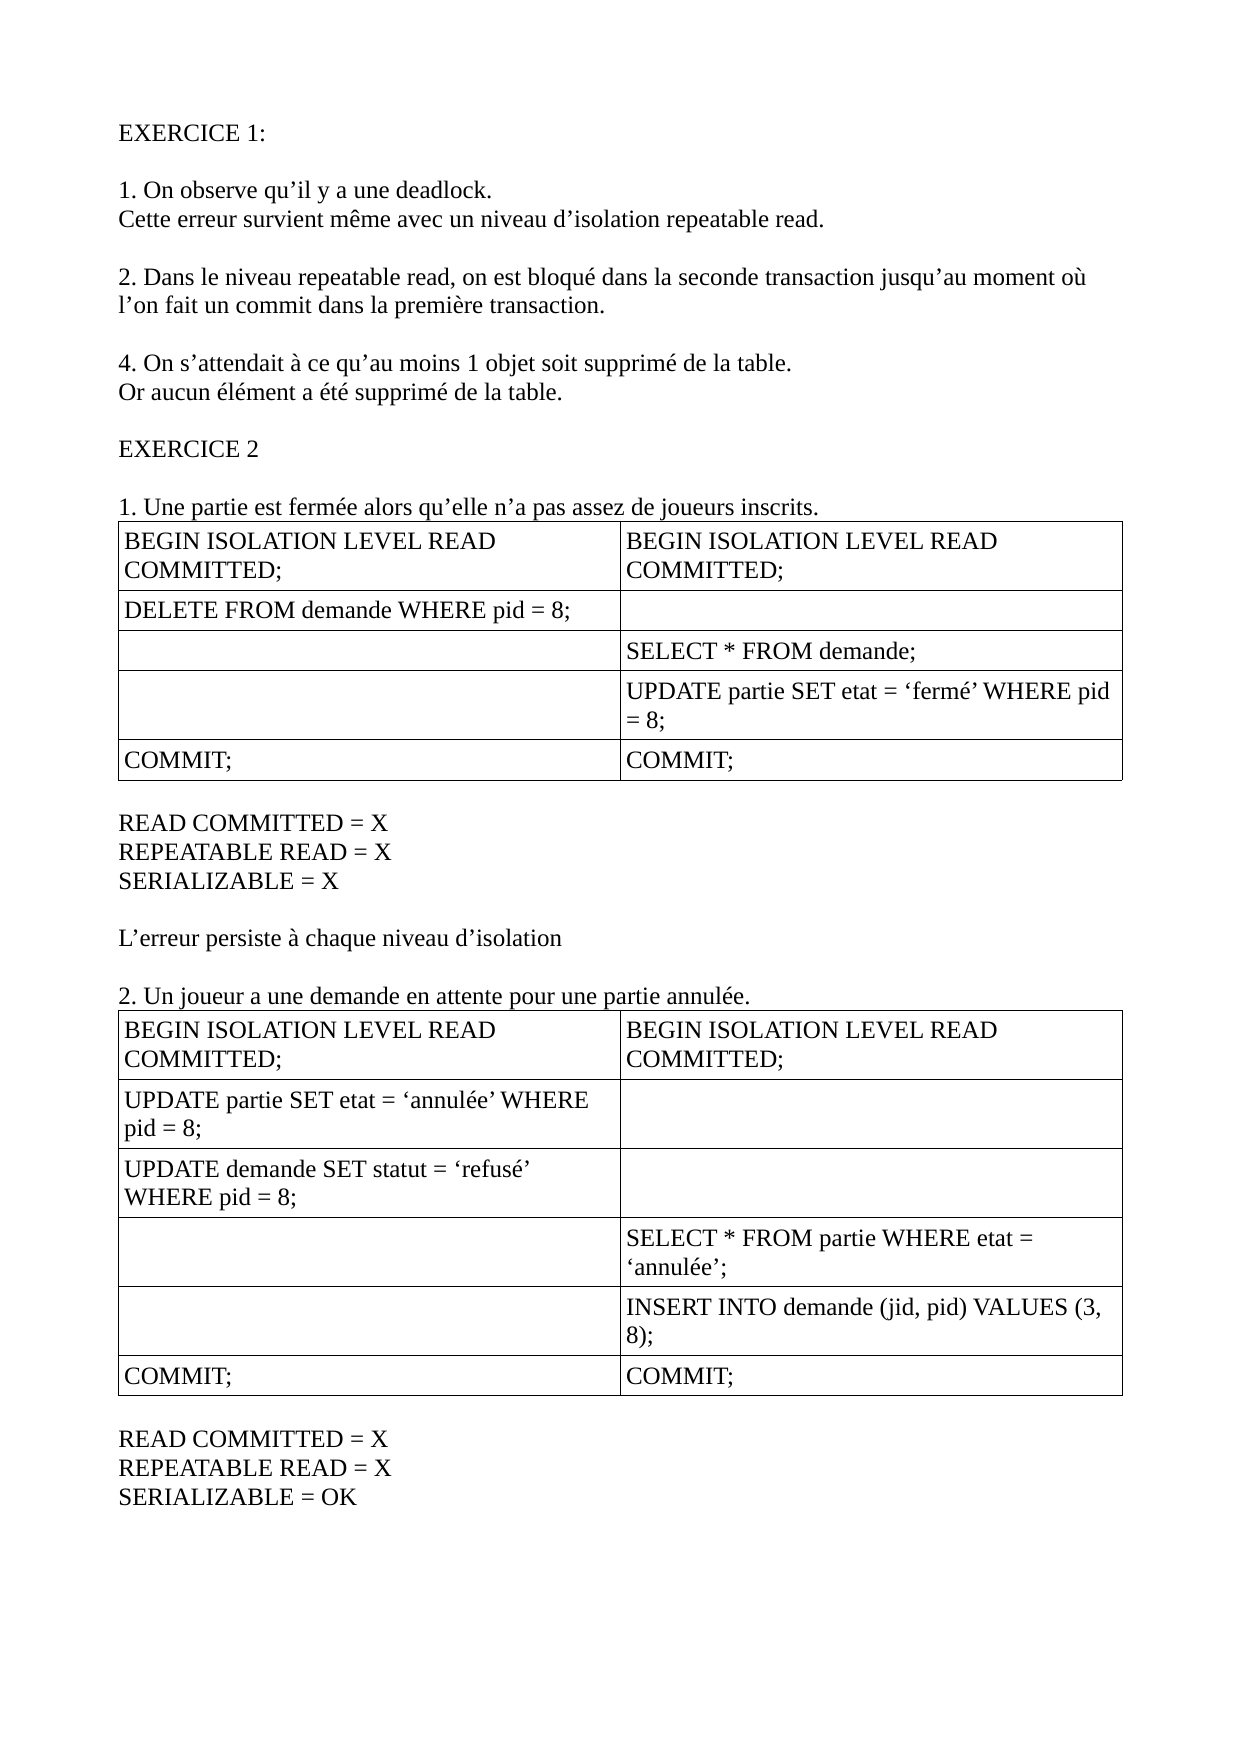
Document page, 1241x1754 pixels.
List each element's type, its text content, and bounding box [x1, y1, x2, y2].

table_header BEGIN ISOLATION LEVEL READ COMMITTED; [621, 1011, 1122, 1079]
table_cell [119, 631, 620, 670]
text 1. On observe qu’il y a une deadlock. [118, 176, 1122, 204]
text Or aucun élément a été supprimé de la table. [118, 377, 1122, 406]
table_cell INSERT INTO demande (jid, pid) VALUES (3, 8); [621, 1287, 1122, 1355]
table_header BEGIN ISOLATION LEVEL READ COMMITTED; [119, 1011, 620, 1079]
table_header BEGIN ISOLATION LEVEL READ COMMITTED; [119, 522, 620, 590]
text EXERCICE 1: [118, 118, 1122, 147]
table_header BEGIN ISOLATION LEVEL READ COMMITTED; [621, 522, 1122, 590]
table_cell DELETE FROM demande WHERE pid = 8; [119, 591, 620, 630]
table_cell COMMIT; [119, 1356, 620, 1395]
table_cell UPDATE partie SET etat = ‘annulée’ WHERE pid = 8; [119, 1080, 620, 1148]
text 2. Un joueur a une demande en attente pour une partie annulée. [118, 981, 1122, 1010]
text 1. Une partie est fermée alors qu’elle n’a pas assez de joueurs inscrits. [118, 492, 1122, 521]
table_cell UPDATE partie SET etat = ‘fermé’ WHERE pid = 8; [621, 671, 1122, 739]
text 2. Dans le niveau repeatable read, on est bloqué dans la seconde transaction jusqu’au moment où l’on fait un commit dans la première transaction. [118, 262, 1122, 319]
text REPEATABLE READ = X [118, 837, 1122, 866]
text REPEATABLE READ = X [118, 1453, 1122, 1482]
table_cell COMMIT; [119, 740, 620, 780]
table_cell [119, 1287, 620, 1355]
text SERIALIZABLE = OK [118, 1482, 1122, 1511]
text READ COMMITTED = X [118, 808, 1122, 837]
table_cell COMMIT; [621, 740, 1122, 780]
table_cell UPDATE demande SET statut = ‘refusé’ WHERE pid = 8; [119, 1149, 620, 1217]
table_cell [621, 1149, 1122, 1217]
text READ COMMITTED = X [118, 1424, 1122, 1453]
text Cette erreur survient même avec un niveau d’isolation repeatable read. [118, 204, 1122, 233]
table_cell SELECT * FROM demande; [621, 631, 1122, 670]
text 4. On s’attendait à ce qu’au moins 1 objet soit supprimé de la table. [118, 348, 1122, 377]
table_cell [119, 1218, 620, 1286]
table_cell SELECT * FROM partie WHERE etat = ‘annulée’; [621, 1218, 1122, 1286]
text L’erreur persiste à chaque niveau d’isolation [118, 923, 1122, 952]
table_cell [621, 591, 1122, 630]
text SERIALIZABLE = X [118, 866, 1122, 895]
text EXERCICE 2 [118, 434, 1122, 463]
table_cell [621, 1080, 1122, 1148]
table_cell COMMIT; [621, 1356, 1122, 1395]
table_cell [119, 671, 620, 739]
